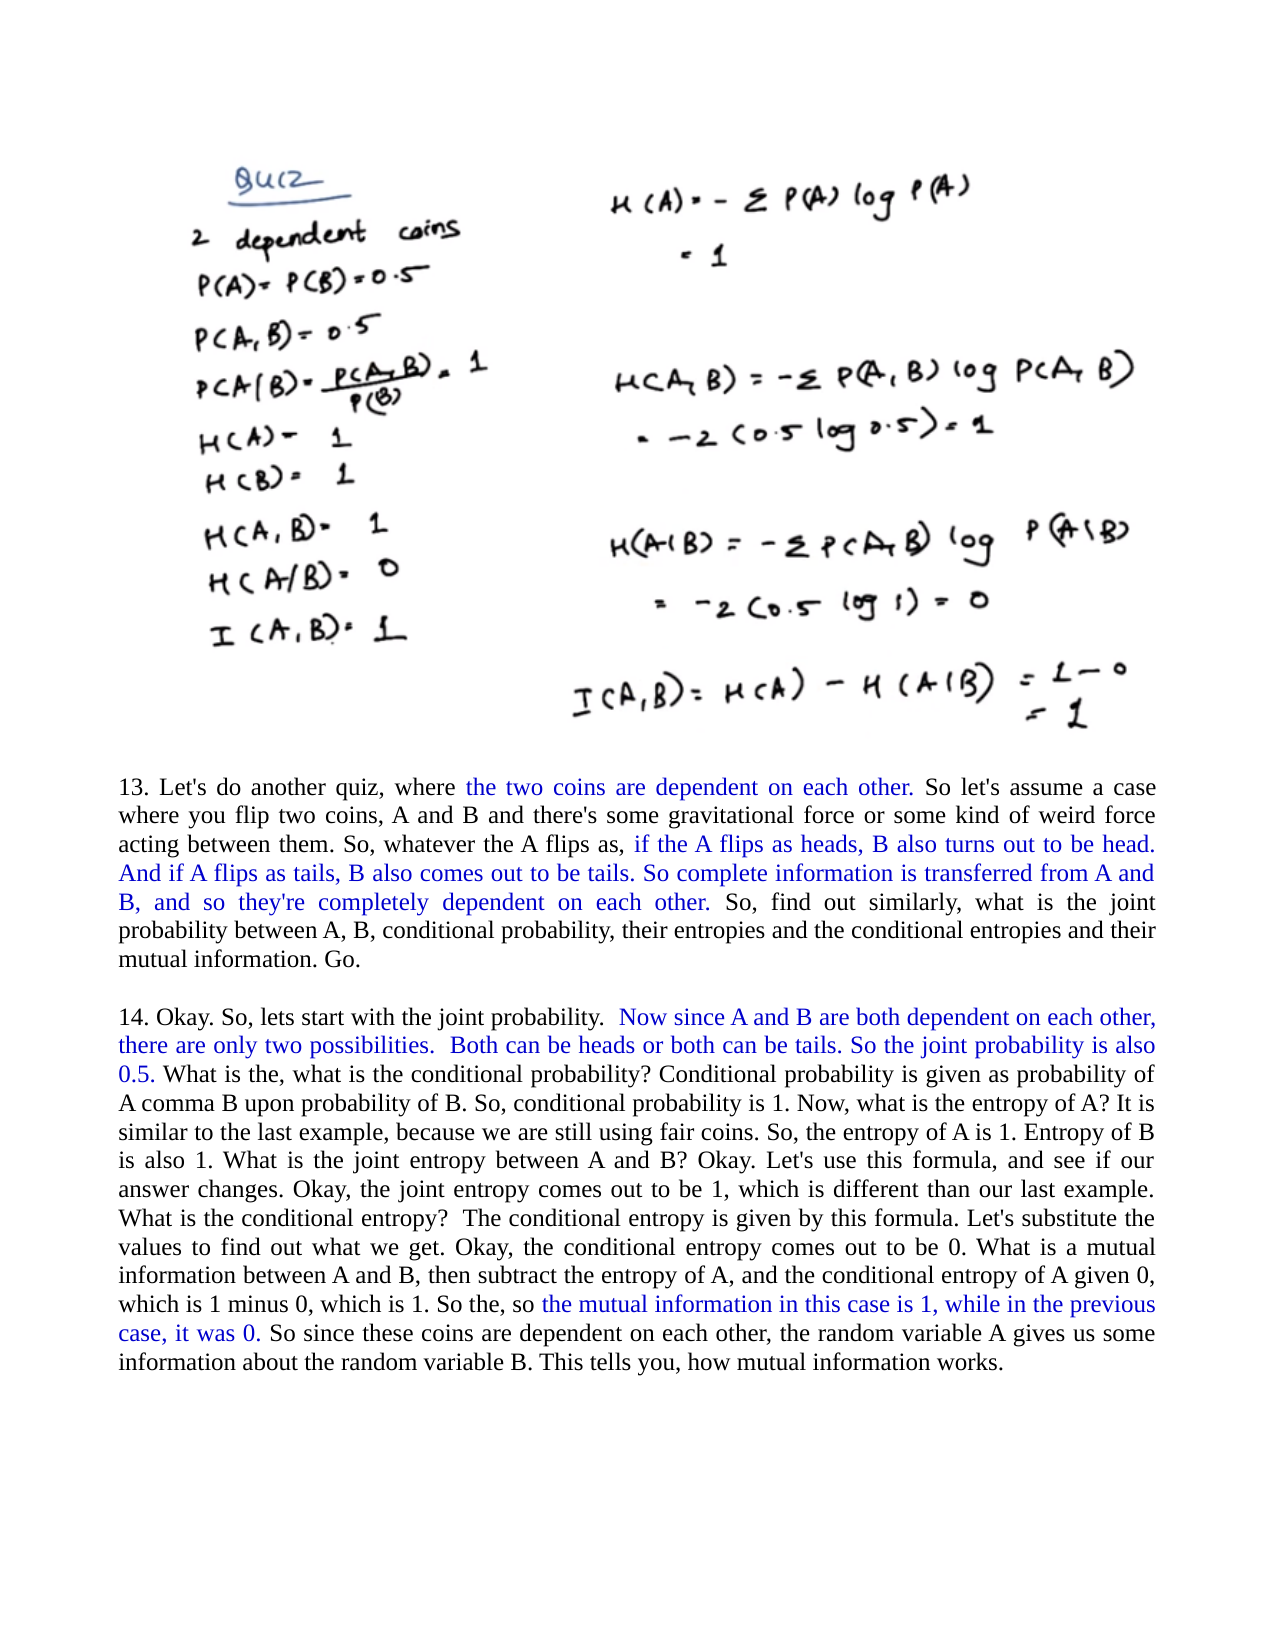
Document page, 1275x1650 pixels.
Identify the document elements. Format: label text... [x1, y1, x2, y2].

picture [118, 146, 1157, 743]
text 13. Let's do another quiz, where the two coins are dependent on each other. So let's assume a case where you flip two coins, A and B and there's some gravitational force or some kind of weird force acting between them. So, whatever the A flips as, if the A flips as heads, B also turns out to be head. And if A flips as tails, B also comes out to be tails. So complete information is transferred from A and B, and so they're completely dependent on each other. So, find out similarly, what is the joint probability between A, B, conditional probability, their entropies and the conditional entropies and their mutual information. Go. [118, 772, 1157, 973]
text 14. Okay. So, lets start with the joint probability. Now since A and B are both dependent on each other, there are only two possibilities. Both can be heads or both can be tails. So the joint probability is also 0.5. What is the, what is the conditional probability? Conditional probability is given as probability of A comma B upon probability of B. So, conditional probability is 1. Now, what is the entropy of A? It is similar to the last example, because we are still using fair coins. So, the entropy of A is 1. Entropy of B is also 1. What is the joint entropy between A and B? Okay. Let's use this formula, and see if our answer changes. Okay, the joint entropy comes out to be 1, which is different than our last example. What is the conditional entropy? The conditional entropy is given by this formula. Let's substitute the values to find out what we get. Okay, the conditional entropy comes out to be 0. What is a mutual information between A and B, then subtract the entropy of A, and the conditional entropy of A given 0, which is 1 minus 0, which is 1. So the, so the mutual information in this case is 1, while in the previous case, it was 0. So since these coins are dependent on each other, the random variable A gives us some information about the random variable B. This tells you, how mutual information works. [118, 1002, 1157, 1375]
